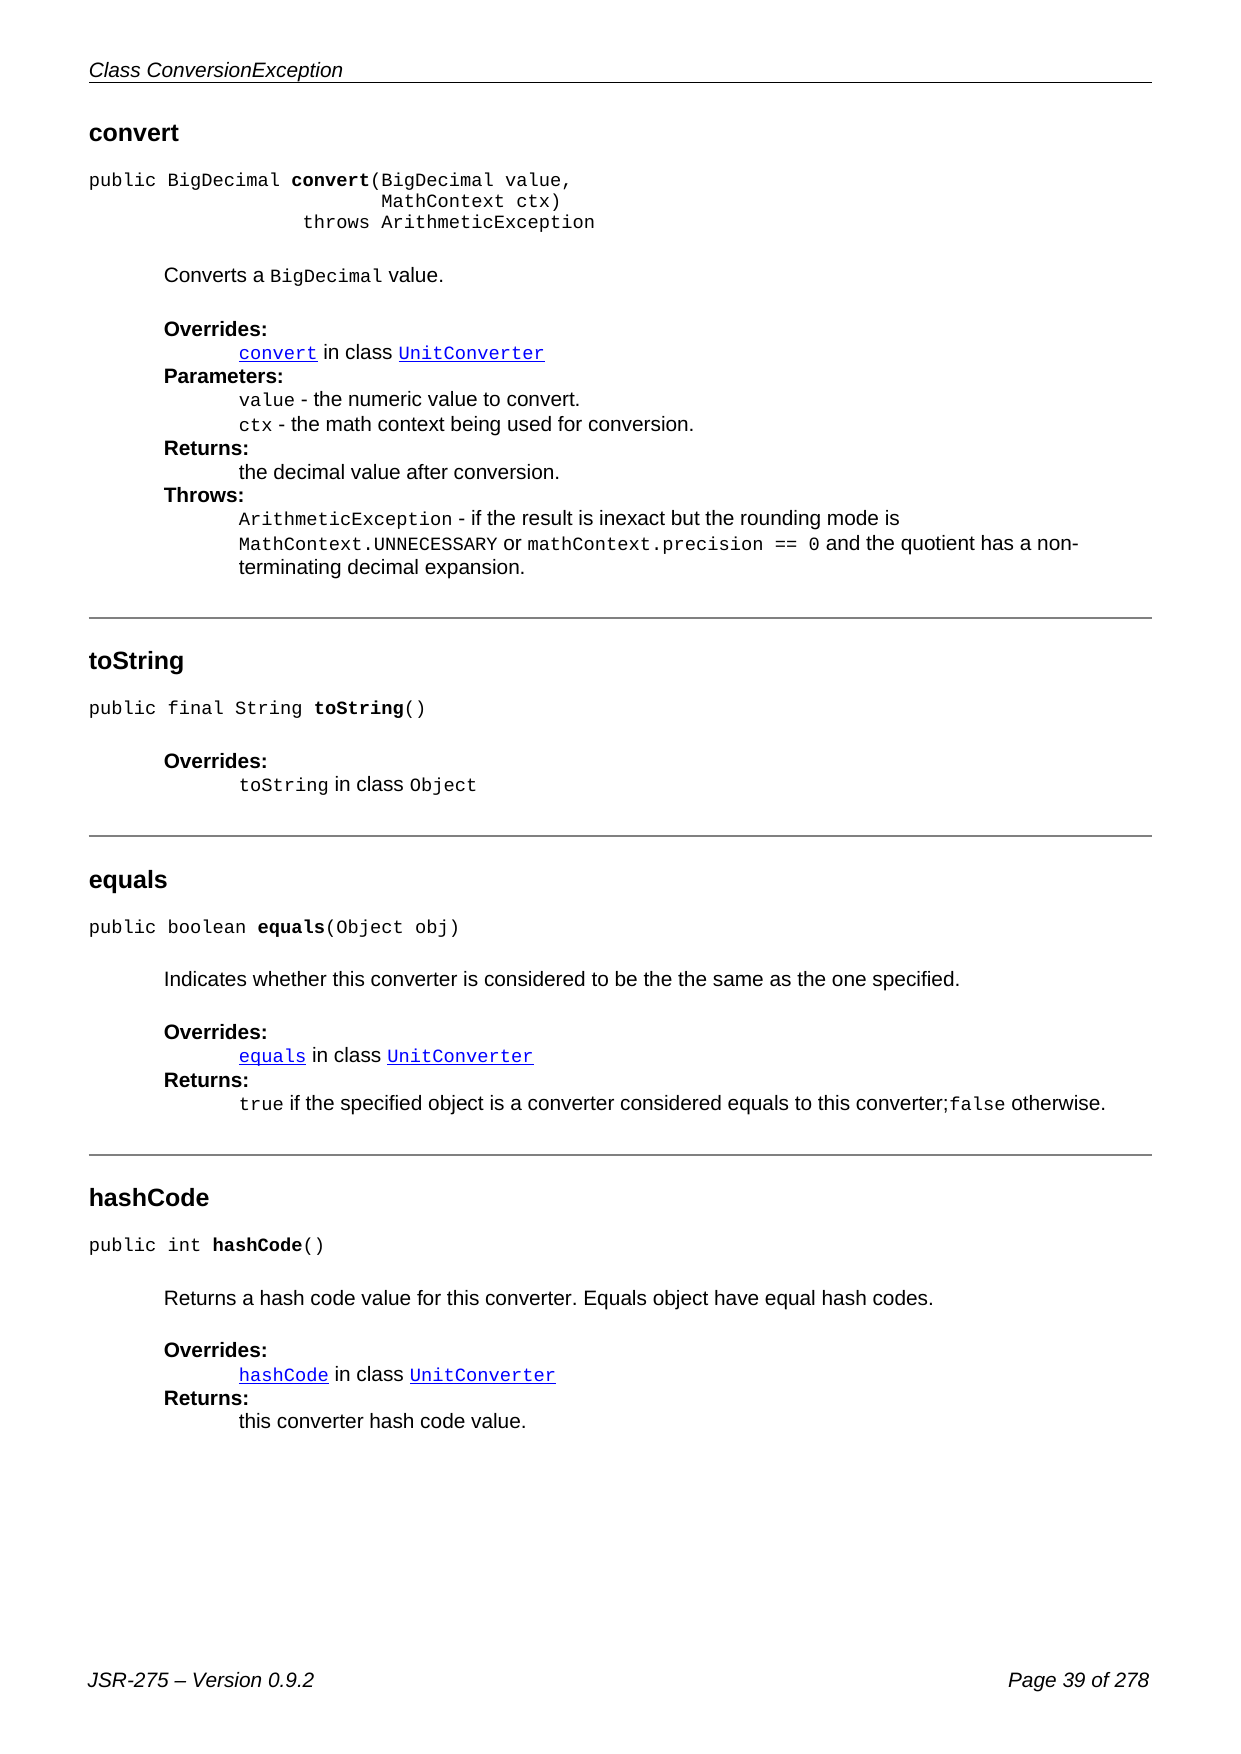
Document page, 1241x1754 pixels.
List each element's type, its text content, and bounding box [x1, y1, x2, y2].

text Returns a hash code value for this converter. Equals object have equal hash codes. [163, 1287, 1152, 1310]
text value - the numeric value to convert. [238, 388, 1152, 412]
text convert in class UnitConverter [238, 340, 1152, 365]
text Overrides: [163, 317, 1152, 340]
text Returns: [163, 437, 1152, 460]
text equals in class UnitConverter [238, 1044, 1152, 1068]
text hashCode in class UnitConverter [238, 1362, 1152, 1387]
text Overrides: [163, 749, 1152, 773]
text toString in class Object [238, 773, 1152, 797]
text public boolean equals(Object obj) [88, 918, 1152, 939]
text public final String toString() [88, 699, 1152, 720]
text the decimal value after conversion. [238, 460, 1152, 483]
text ctx - the math context being used for conversion. [238, 412, 1152, 437]
text Parameters: [163, 365, 1152, 388]
text Converts a BigDecimal value. [163, 263, 1152, 288]
subtitle hashCode [88, 1184, 1152, 1212]
text Overrides: [163, 1339, 1152, 1362]
subtitle equals [88, 866, 1152, 893]
text ArithmeticException - if the result is inexact but the rounding mode is MathContext.UNNECESSARY or mathContext.precision == 0 and the quotient has a non-terminating decimal expansion. [238, 507, 1152, 579]
subtitle toString [88, 647, 1152, 675]
text Throws: [163, 483, 1152, 507]
text Returns: [163, 1068, 1152, 1091]
subtitle convert [88, 118, 1152, 146]
text this converter hash code value. [238, 1410, 1152, 1433]
text public int hashCode() [88, 1236, 1152, 1257]
text Overrides: [163, 1020, 1152, 1044]
text true if the specified object is a converter considered equals to this converter;false otherwise. [238, 1091, 1152, 1116]
text public BigDecimal convert(BigDecimal value, MathContext ctx) throws ArithmeticException [88, 171, 1152, 234]
text Returns: [163, 1387, 1152, 1410]
text Indicates whether this converter is considered to be the the same as the one specified. [163, 968, 1152, 991]
